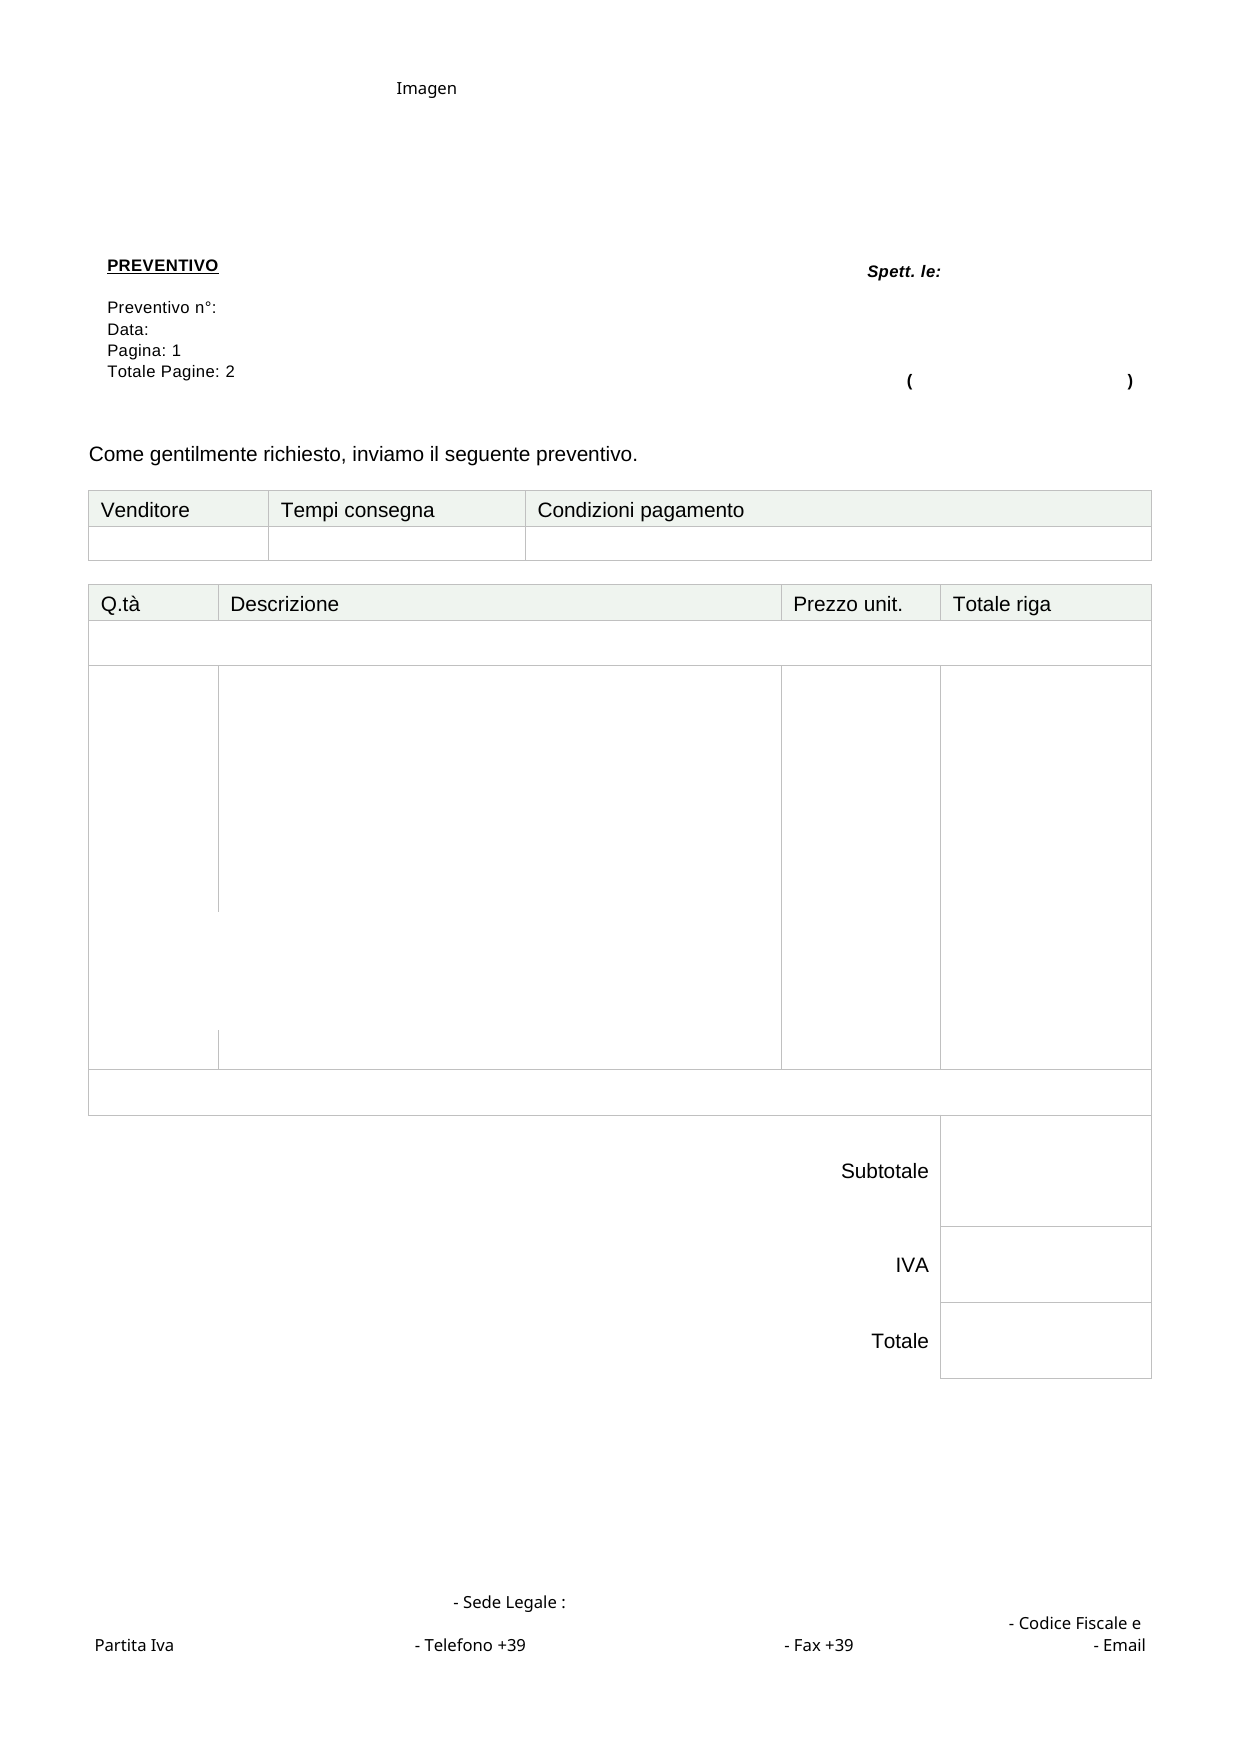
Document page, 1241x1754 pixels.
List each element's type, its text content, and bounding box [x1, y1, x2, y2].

table_cell Totale [89, 1302, 940, 1377]
table_cell </for> [89, 1070, 1151, 1114]
table_cell <italian_number(line.price_subtotal)> [941, 666, 1151, 1069]
table_cell <line.product_id.name or ''> [219, 666, 781, 1069]
table_cell <italian_number(line.price_unit)> [782, 666, 940, 1069]
table_cell [269, 527, 525, 560]
table_header PREVENTIVO Preventivo n°: <o.name> Data: <formatLang(o.date_order,date=True)> Pagina: 1 Totale Pagine: 2 [95, 241, 626, 418]
table_header Condizioni pagamento [526, 491, 1151, 526]
table_header Descrizione [219, 585, 781, 620]
table_cell <o.user_id.name> [89, 527, 268, 560]
table_cell Subtotale [89, 1116, 940, 1226]
table_cell <line.product_uom and line.product_uom.name> <formatLang(line.product_uom_qty,digits=0)> [89, 666, 221, 1069]
table_cell <italian_number(o.amount_tax)> [941, 1227, 1151, 1302]
table_header Prezzo unit. [782, 585, 940, 620]
table_cell IVA [89, 1226, 940, 1302]
table_header Tempi consegna [269, 491, 525, 526]
table_header Venditore [89, 491, 268, 526]
table_cell <italian_number(o.amount_untaxed)> [941, 1116, 1151, 1226]
table_cell <italian_number(o.amount_total)> [941, 1303, 1151, 1377]
table_header Spett. le: <o.partner_id.title or ''> <o.partner_id.name or ''> <o.partner_id.street or ''> <o.partner_id.zip or ''> <o.partner_id.city or ''> (<o.partner_id.state_id.code>) [626, 241, 1145, 418]
table_cell <for each="line in o.order_line"> [89, 621, 1151, 665]
text Come gentilmente richiesto, inviamo il seguente preventivo. [88, 442, 1152, 466]
table_cell <o.payment_term and o.payment_term.name or ''> [526, 527, 1151, 560]
table_header Q.tà [89, 585, 218, 620]
table_header Totale riga [941, 585, 1151, 620]
